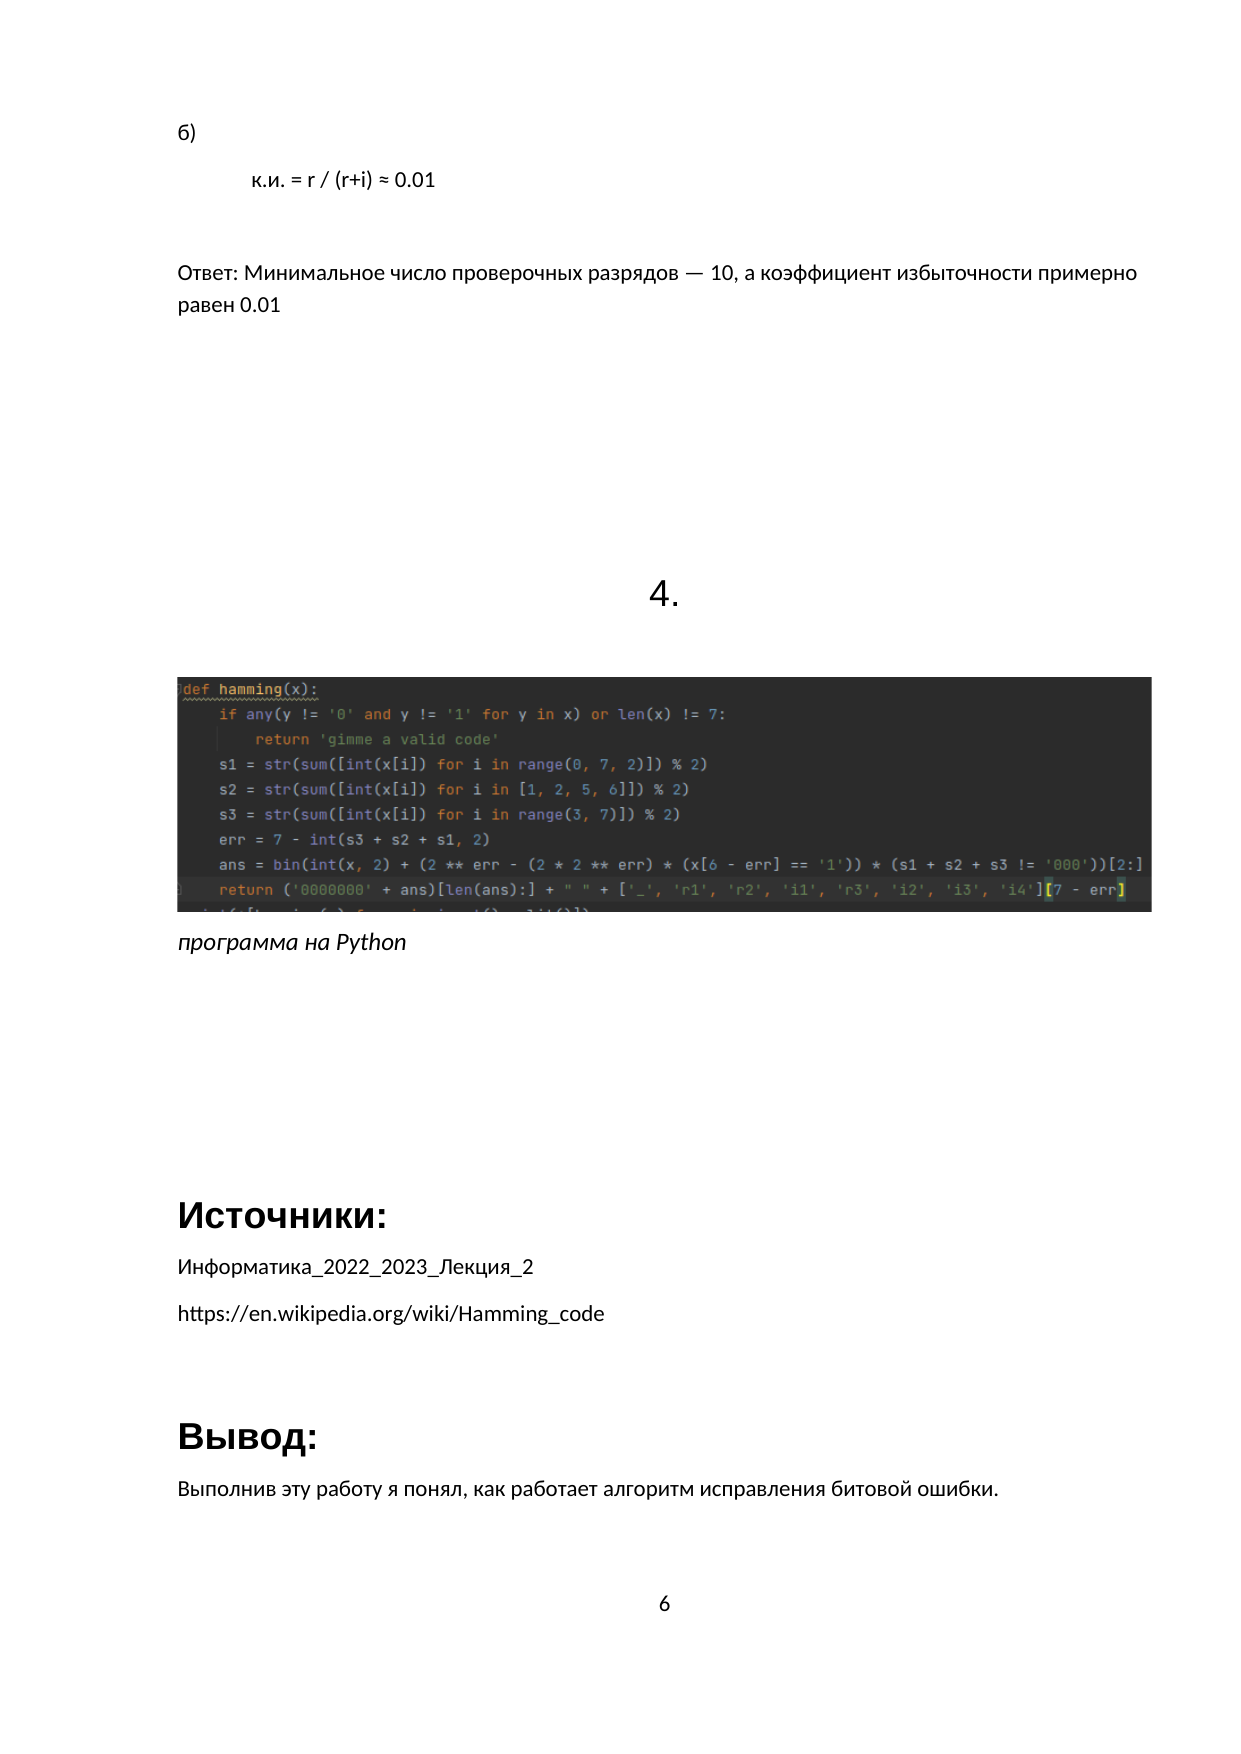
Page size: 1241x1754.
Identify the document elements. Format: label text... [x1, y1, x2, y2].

subtitle Вывод: [177, 1414, 1152, 1458]
text Ответ: Минимальное число проверочных разрядов — 10, а коэффициент избыточности примерно равен 0.01 [177, 258, 1152, 319]
text б) [177, 118, 1152, 146]
subtitle Источники: [177, 1193, 1152, 1236]
text к.и. = r / (r+i) ≈ 0.01 [177, 165, 1152, 193]
picture [177, 677, 1152, 912]
text https://en.wikipedia.org/wiki/Hamming_code [177, 1299, 1152, 1327]
subtitle 4. [177, 571, 1152, 614]
text Выполнив эту работу я понял, как работает алгоритм исправления битовой ошибки. [177, 1474, 1152, 1502]
text Информатика_2022_2023_Лекция_2 [177, 1252, 1152, 1280]
text программа на Python [177, 912, 1152, 957]
